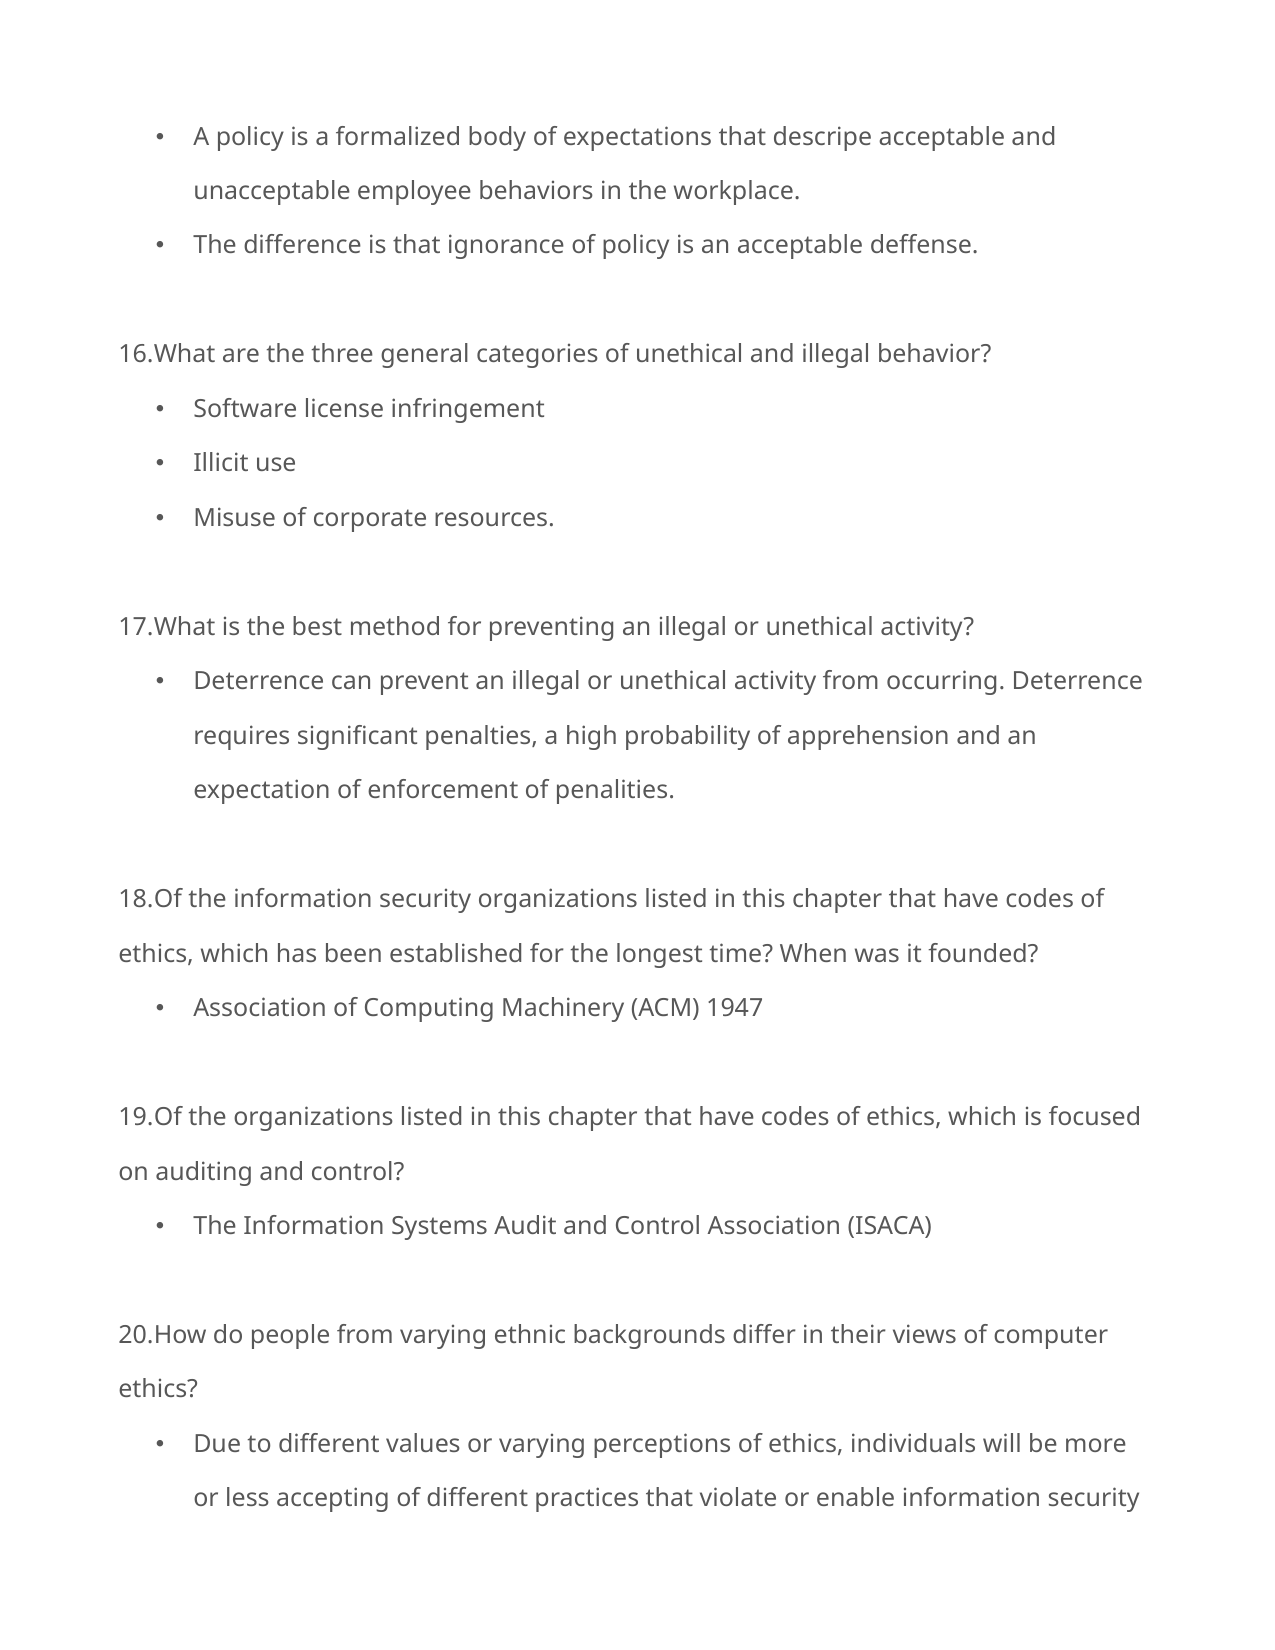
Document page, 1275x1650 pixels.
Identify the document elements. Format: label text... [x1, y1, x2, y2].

list A policy is a formalized body of expectations that descripe acceptable and unacceptable employee behaviors in the workplace. [156, 118, 1157, 207]
list Misuse of corporate resources. [156, 499, 1157, 533]
list How do people from varying ethnic backgrounds differ in their views of computer ethics? [118, 1317, 1157, 1405]
list Of the organizations listed in this chapter that have codes of ethics, which is focused on auditing and control? [118, 1099, 1157, 1187]
list The Information Systems Audit and Control Association (ISACA) [156, 1208, 1157, 1242]
list The difference is that ignorance of policy is an acceptable deffense. [156, 227, 1157, 261]
list Due to different values or varying perceptions of ethics, individuals will be more or less accepting of different practices that violate or enable information security [156, 1426, 1157, 1514]
list Of the information security organizations listed in this chapter that have codes of ethics, which has been established for the longest time? When was it founded? [118, 881, 1157, 969]
list What are the three general categories of unethical and illegal behavior? [118, 336, 1157, 370]
list Association of Computing Machinery (ACM) 1947 [156, 990, 1157, 1024]
list Software license infringement [156, 391, 1157, 424]
list What is the best method for preventing an illegal or unethical activity? [118, 608, 1157, 642]
list Deterrence can prevent an illegal or unethical activity from occurring. Deterrence requires significant penalties, a high probability of apprehension and an expectation of enforcement of penalities. [156, 663, 1157, 806]
list Illicit use [156, 445, 1157, 479]
